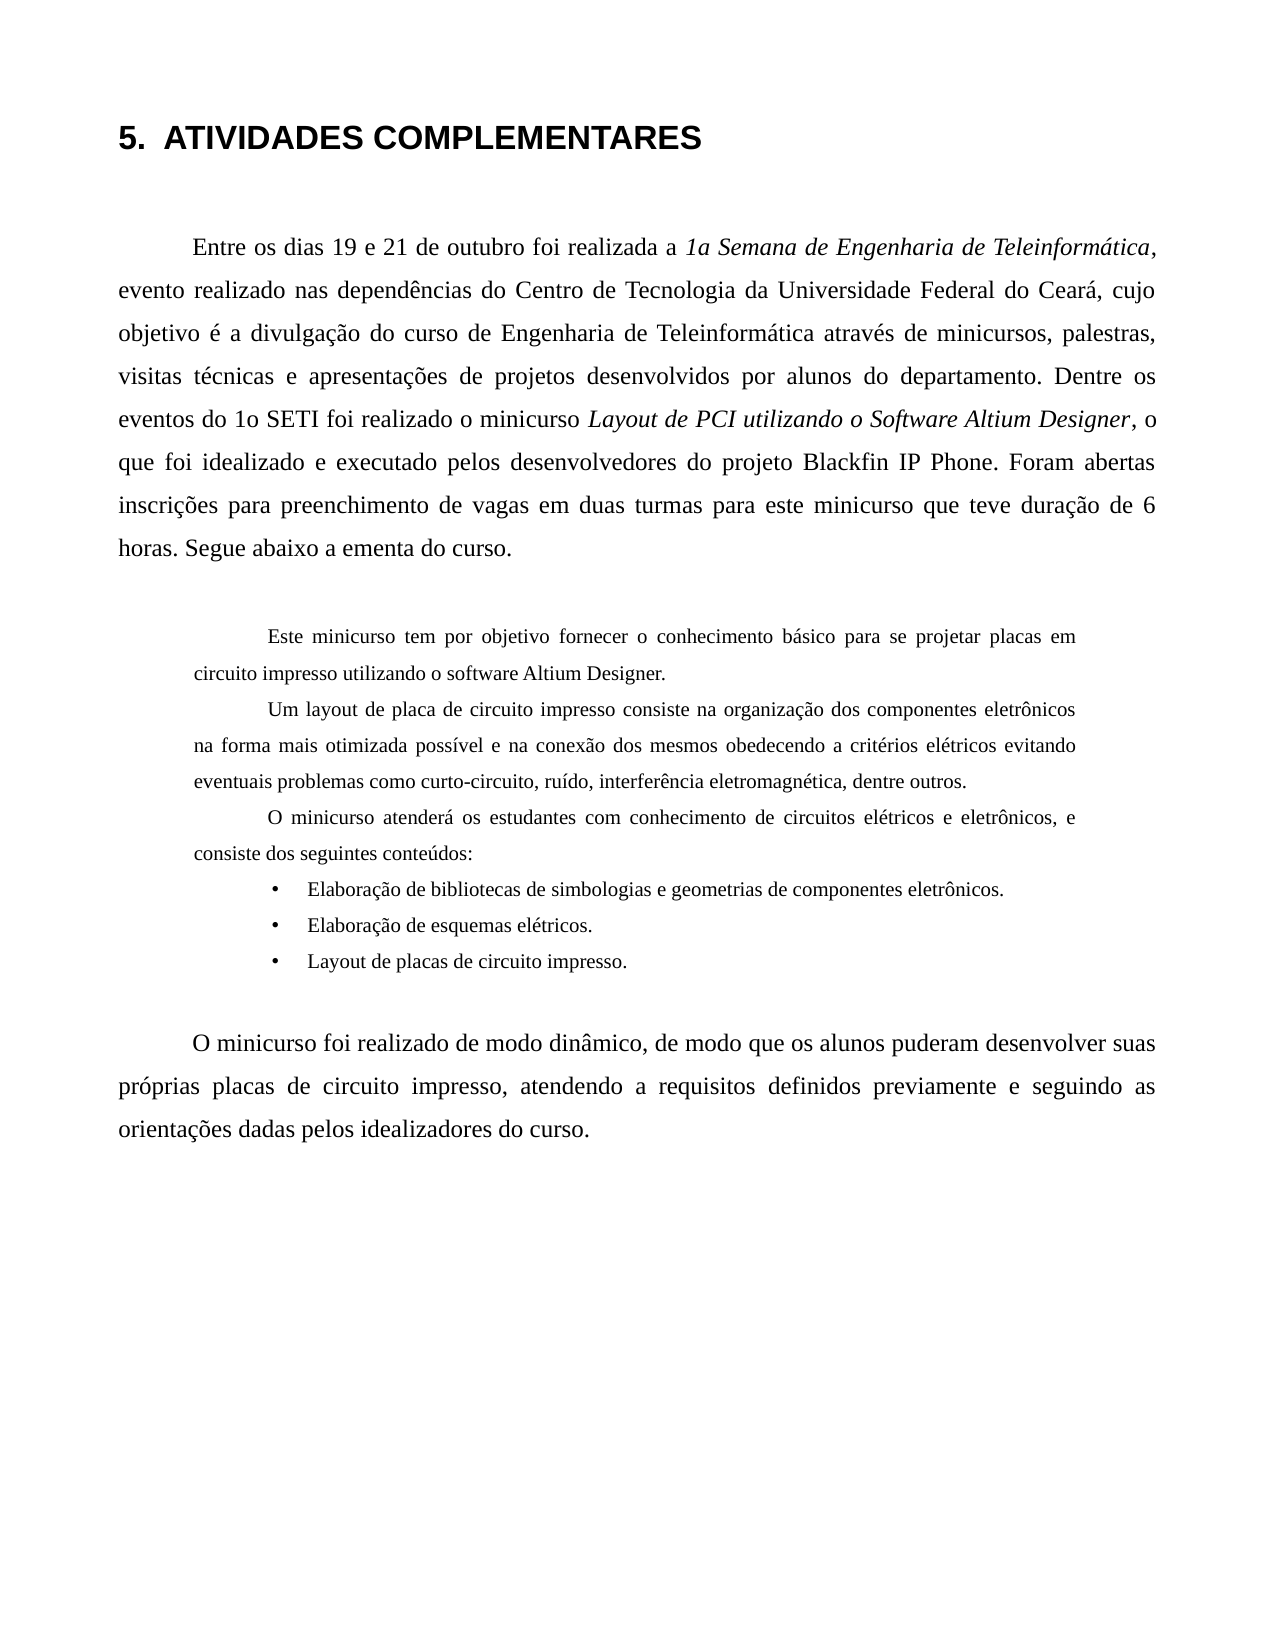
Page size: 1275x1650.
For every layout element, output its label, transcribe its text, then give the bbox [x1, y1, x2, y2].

text Este minicurso tem por objetivo fornecer o conhecimento básico para se projetar placas em circuito impresso utilizando o software Altium Designer. [193, 620, 1077, 684]
list Elaboração de esquemas elétricos. [272, 913, 1080, 937]
text O minicurso atenderá os estudantes com conhecimento de circuitos elétricos e eletrônicos, e consiste dos seguintes conteúdos: [193, 805, 1077, 865]
list Elaboração de bibliotecas de simbologias e geometrias de componentes eletrônicos. [272, 877, 1080, 901]
text Um layout de placa de circuito impresso consiste na organização dos componentes eletrônicos na forma mais otimizada possível e na conexão dos mesmos obedecendo a critérios elétricos evitando eventuais problemas como curto-circuito, ruído, interferência eletromagnética, dentre outros. [193, 697, 1077, 793]
subtitle ATIVIDADES COMPLEMENTARES [118, 118, 1157, 157]
list Layout de placas de circuito impresso. [272, 949, 1080, 973]
text Entre os dias 19 e 21 de outubro foi realizada a 1a Semana de Engenharia de Teleinformática, evento realizado nas dependências do Centro de Tecnologia da Universidade Federal do Ceará, cujo objetivo é a divulgação do curso de Engenharia de Teleinformática através de minicursos, palestras, visitas técnicas e apresentações de projetos desenvolvidos por alunos do departamento. Dentre os eventos do 1o SETI foi realizado o minicurso Layout de PCI utilizando o Software Altium Designer, o que foi idealizado e executado pelos desenvolvedores do projeto Blackfin IP Phone. Foram abertas inscrições para preenchimento de vagas em duas turmas para este minicurso que teve duração de 6 horas. Segue abaixo a ementa do curso. [118, 232, 1157, 562]
text O minicurso foi realizado de modo dinâmico, de modo que os alunos puderam desenvolver suas próprias placas de circuito impresso, atendendo a requisitos definidos previamente e seguindo as orientações dadas pelos idealizadores do curso. [118, 1028, 1157, 1143]
